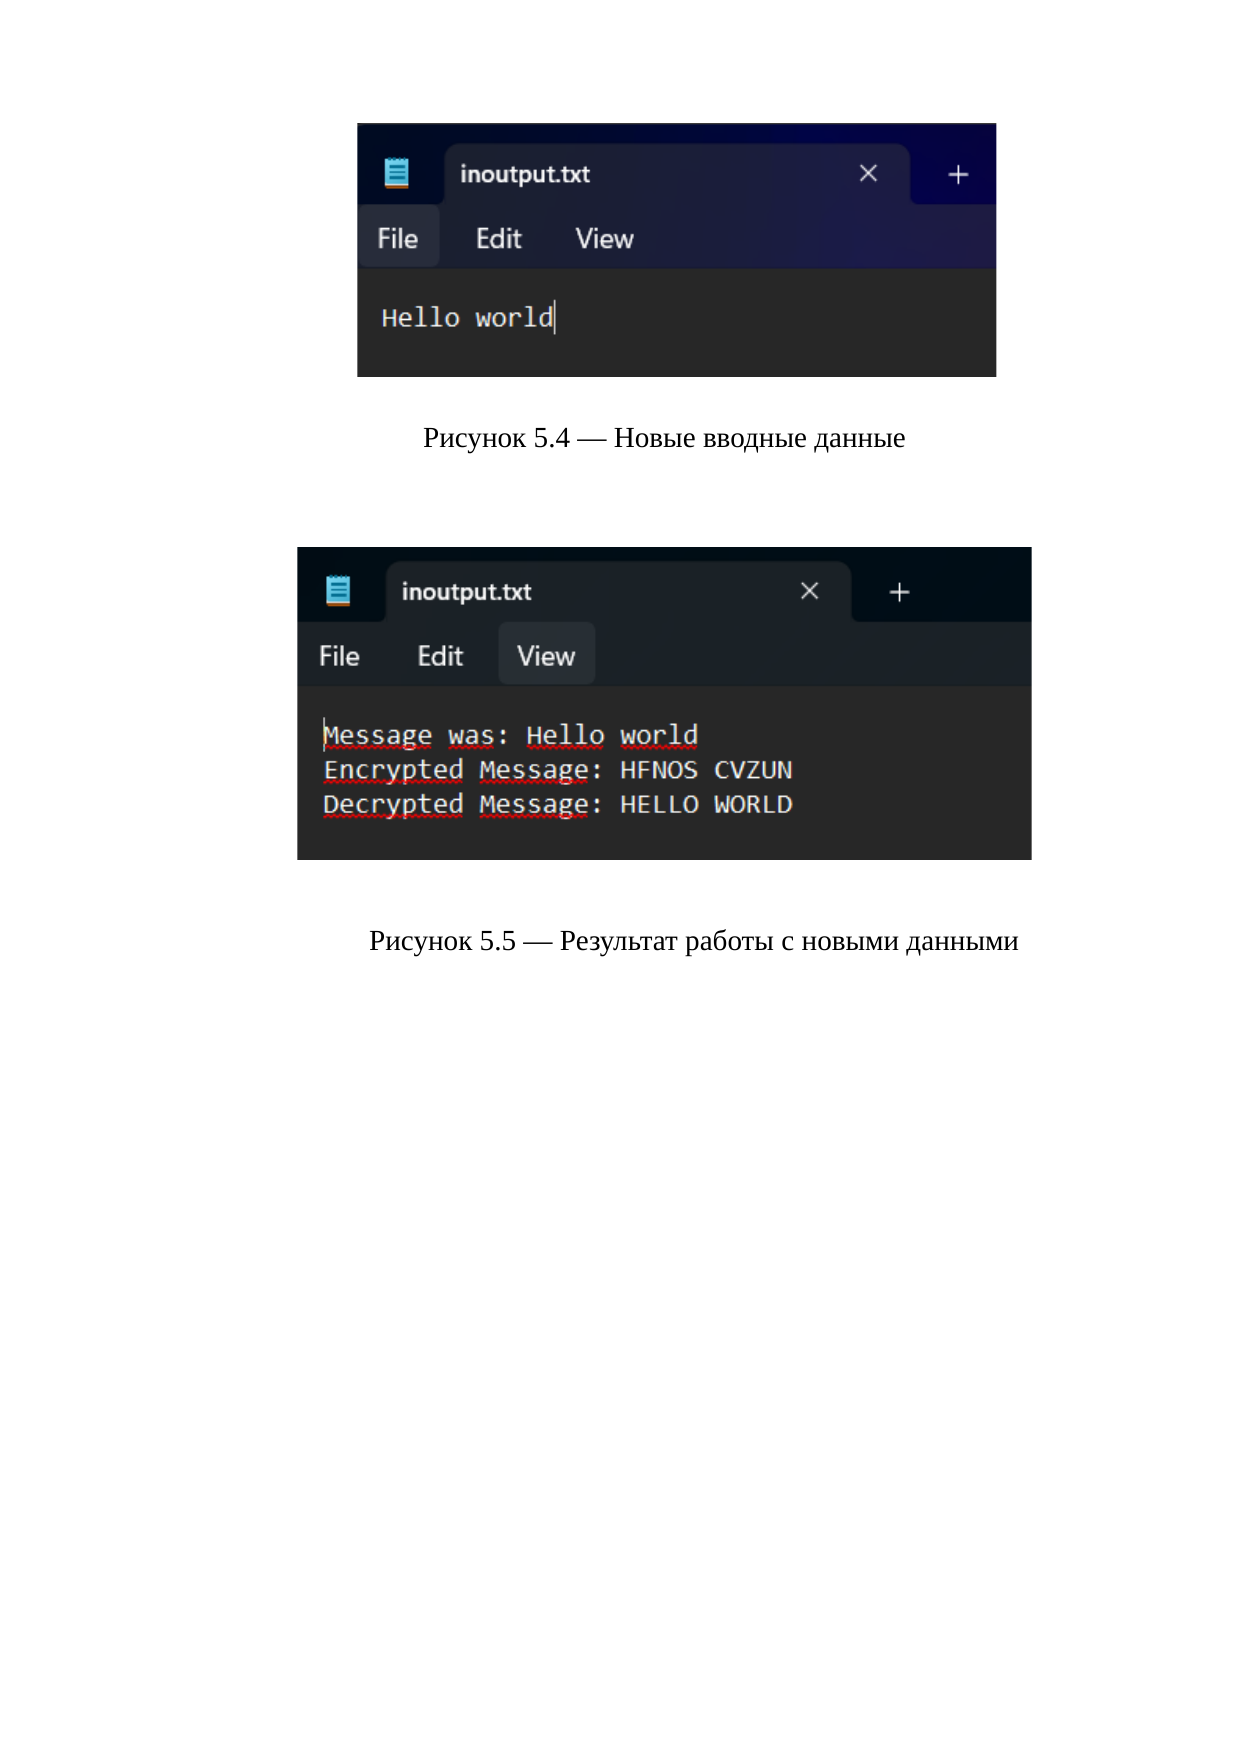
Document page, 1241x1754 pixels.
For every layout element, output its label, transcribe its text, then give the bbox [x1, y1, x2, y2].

picture [357, 123, 997, 377]
picture [297, 547, 1032, 860]
subtitle Рисунок 5.4 — Новые вводные данные [177, 420, 1152, 453]
subtitle Рисунок 5.5 — Результат работы с новыми данными [177, 923, 1152, 957]
